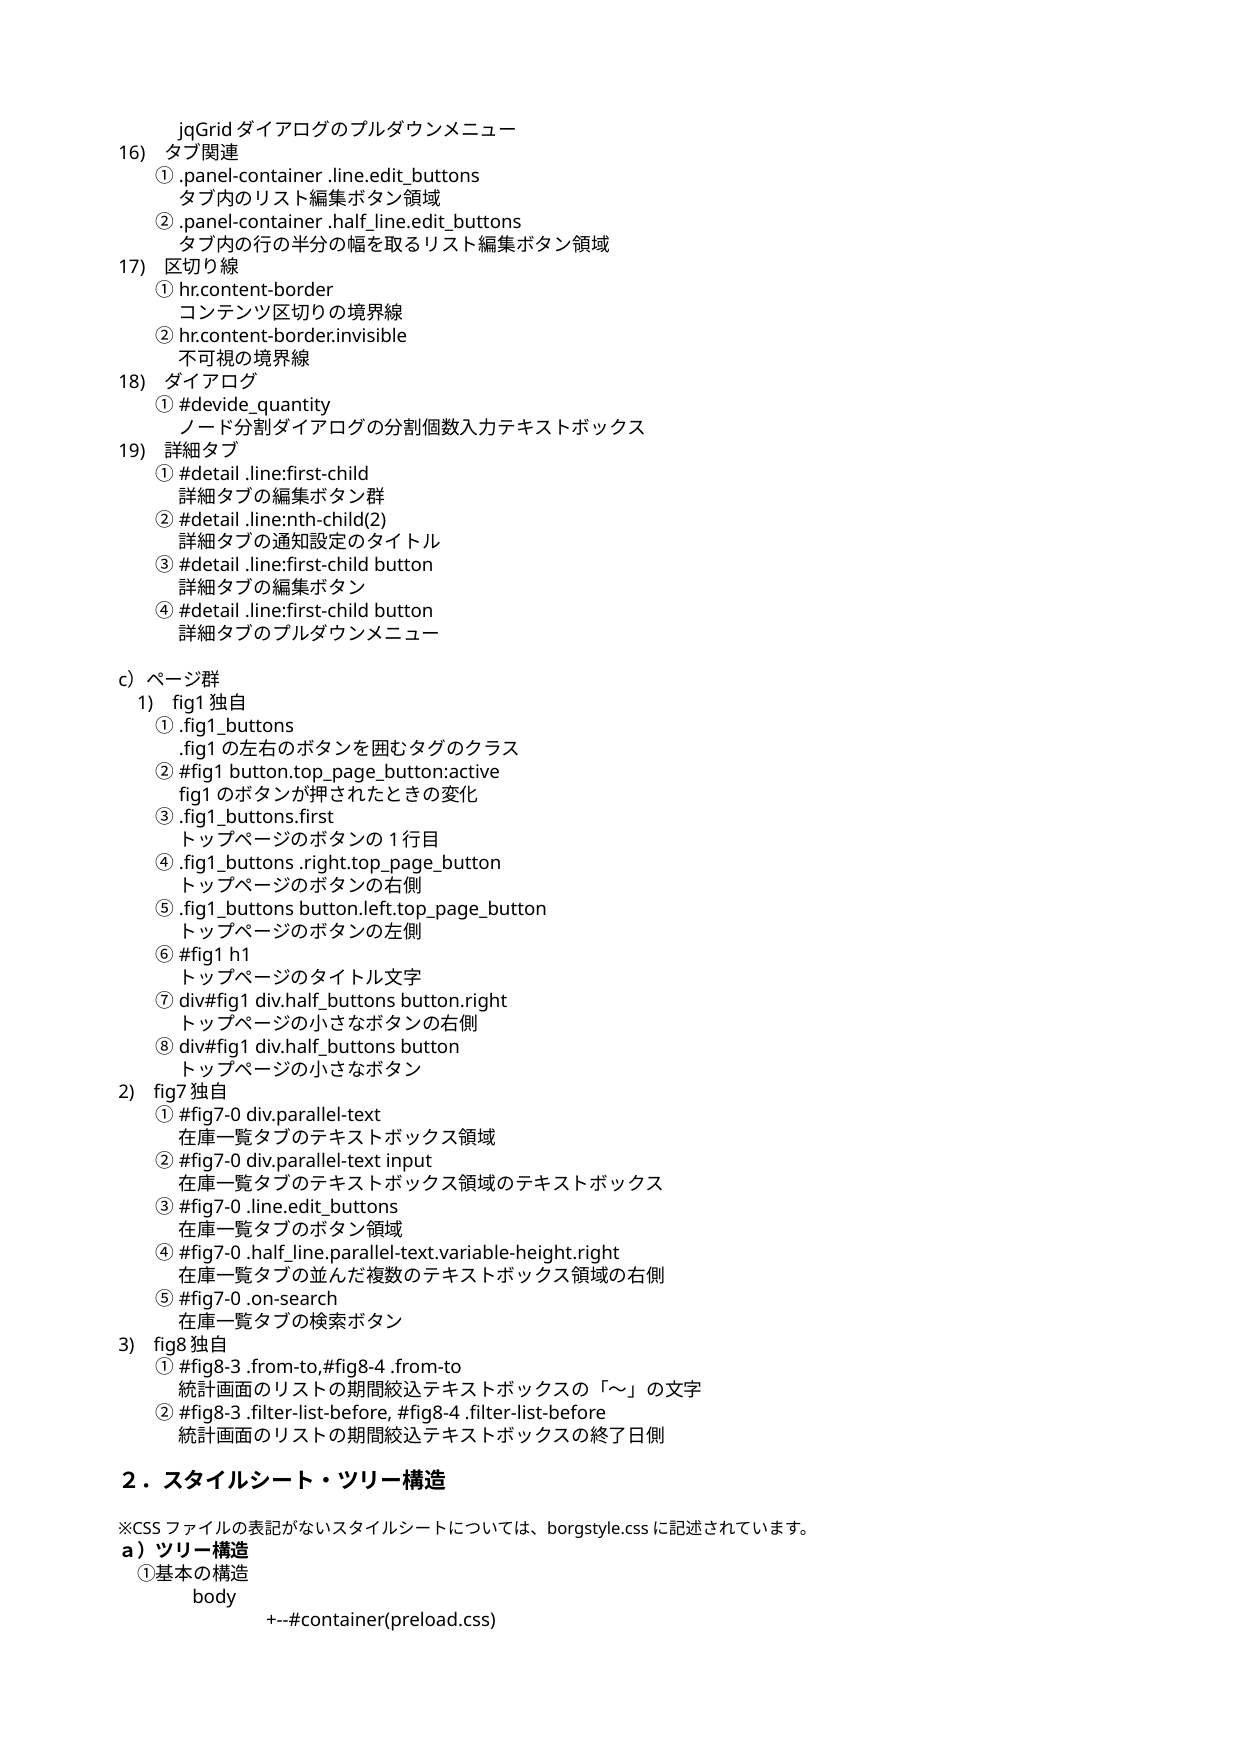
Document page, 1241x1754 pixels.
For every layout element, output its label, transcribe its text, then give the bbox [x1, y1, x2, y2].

text ※CSSファイルの表記がないスタイルシートについては、borgstyle.cssに記述されています。 [118, 1516, 1122, 1539]
text ② .panel-container .half_line.edit_buttons [118, 210, 1122, 233]
text ① .panel-container .line.edit_buttons [118, 164, 1122, 187]
text 不可視の境界線 [118, 347, 1122, 370]
text body [118, 1585, 1122, 1608]
text 在庫一覧タブのテキストボックス領域のテキストボックス [118, 1172, 1122, 1195]
text ノード分割ダイアログの分割個数入力テキストボックス [118, 416, 1122, 439]
text ② #detail .line:nth-child(2) [118, 508, 1122, 531]
text ③ #fig7-0 .line.edit_buttons [118, 1195, 1122, 1218]
text トップページのタイトル文字 [118, 966, 1122, 989]
text 3) fig8独自 [118, 1333, 1122, 1356]
text ② #fig1 button.top_page_button:active [118, 760, 1122, 783]
text 17) 区切り線 [118, 256, 1122, 278]
text トップページのボタンの右側 [118, 874, 1122, 897]
text ② #fig7-0 div.parallel-text input [118, 1149, 1122, 1172]
text ① #fig8-3 .from-to,#fig8-4 .from-to [118, 1356, 1122, 1378]
text 18) ダイアログ [118, 370, 1122, 393]
text 19) 詳細タブ [118, 439, 1122, 462]
text ① hr.content-border [118, 278, 1122, 301]
text ② hr.content-border.invisible [118, 324, 1122, 347]
text ③ #detail .line:first-child button [118, 553, 1122, 576]
text 在庫一覧タブの検索ボタン [118, 1310, 1122, 1333]
text ④ #detail .line:first-child button [118, 599, 1122, 622]
text ⑤ #fig7-0 .on-search [118, 1287, 1122, 1310]
text タブ内のリスト編集ボタン領域 [118, 187, 1122, 210]
text 詳細タブのプルダウンメニュー [118, 622, 1122, 645]
text jqGridダイアログのプルダウンメニュー [118, 118, 1122, 141]
text 在庫一覧タブの並んだ複数のテキストボックス領域の右側 [118, 1264, 1122, 1287]
text トップページのボタンの1行目 [118, 828, 1122, 851]
text ① #devide_quantity [118, 393, 1122, 416]
text トップページの小さなボタンの右側 [118, 1012, 1122, 1035]
text ２．スタイルシート・ツリー構造 [118, 1470, 1122, 1493]
text 詳細タブの編集ボタン [118, 576, 1122, 599]
text 1) fig1独自 [118, 691, 1122, 714]
text ａ）ツリー構造 [118, 1539, 1122, 1562]
text ① #fig7-0 div.parallel-text [118, 1103, 1122, 1126]
text fig1のボタンが押されたときの変化 [118, 783, 1122, 806]
text 詳細タブの編集ボタン群 [118, 485, 1122, 508]
text ③ .fig1_buttons.first [118, 806, 1122, 828]
text ⑦ div#fig1 div.half_buttons button.right [118, 989, 1122, 1012]
text +--#container(preload.css) [118, 1608, 1122, 1631]
text ⑤ .fig1_buttons button.left.top_page_button [118, 897, 1122, 920]
text トップページの小さなボタン [118, 1058, 1122, 1081]
text 統計画面のリストの期間絞込テキストボックスの「〜」の文字 [118, 1378, 1122, 1401]
text ① .fig1_buttons [118, 714, 1122, 737]
text コンテンツ区切りの境界線 [118, 301, 1122, 324]
text 在庫一覧タブのテキストボックス領域 [118, 1126, 1122, 1149]
text 統計画面のリストの期間絞込テキストボックスの終了日側 [118, 1424, 1122, 1447]
text タブ内の行の半分の幅を取るリスト編集ボタン領域 [118, 233, 1122, 256]
text ④ #fig7-0 .half_line.parallel-text.variable-height.right [118, 1241, 1122, 1264]
text ①基本の構造 [118, 1562, 1122, 1585]
text ② #fig8-3 .filter-list-before, #fig8-4 .filter-list-before [118, 1401, 1122, 1424]
text トップページのボタンの左側 [118, 920, 1122, 943]
text 16) タブ関連 [118, 141, 1122, 164]
text c）ページ群 [118, 668, 1122, 691]
text 2) fig7独自 [118, 1081, 1122, 1103]
text ① #detail .line:first-child [118, 462, 1122, 485]
text .fig1の左右のボタンを囲むタグのクラス [118, 737, 1122, 760]
text ④ .fig1_buttons .right.top_page_button [118, 851, 1122, 874]
text ⑥ #fig1 h1 [118, 943, 1122, 966]
text ⑧ div#fig1 div.half_buttons button [118, 1035, 1122, 1058]
text 詳細タブの通知設定のタイトル [118, 531, 1122, 553]
text 在庫一覧タブのボタン領域 [118, 1218, 1122, 1241]
